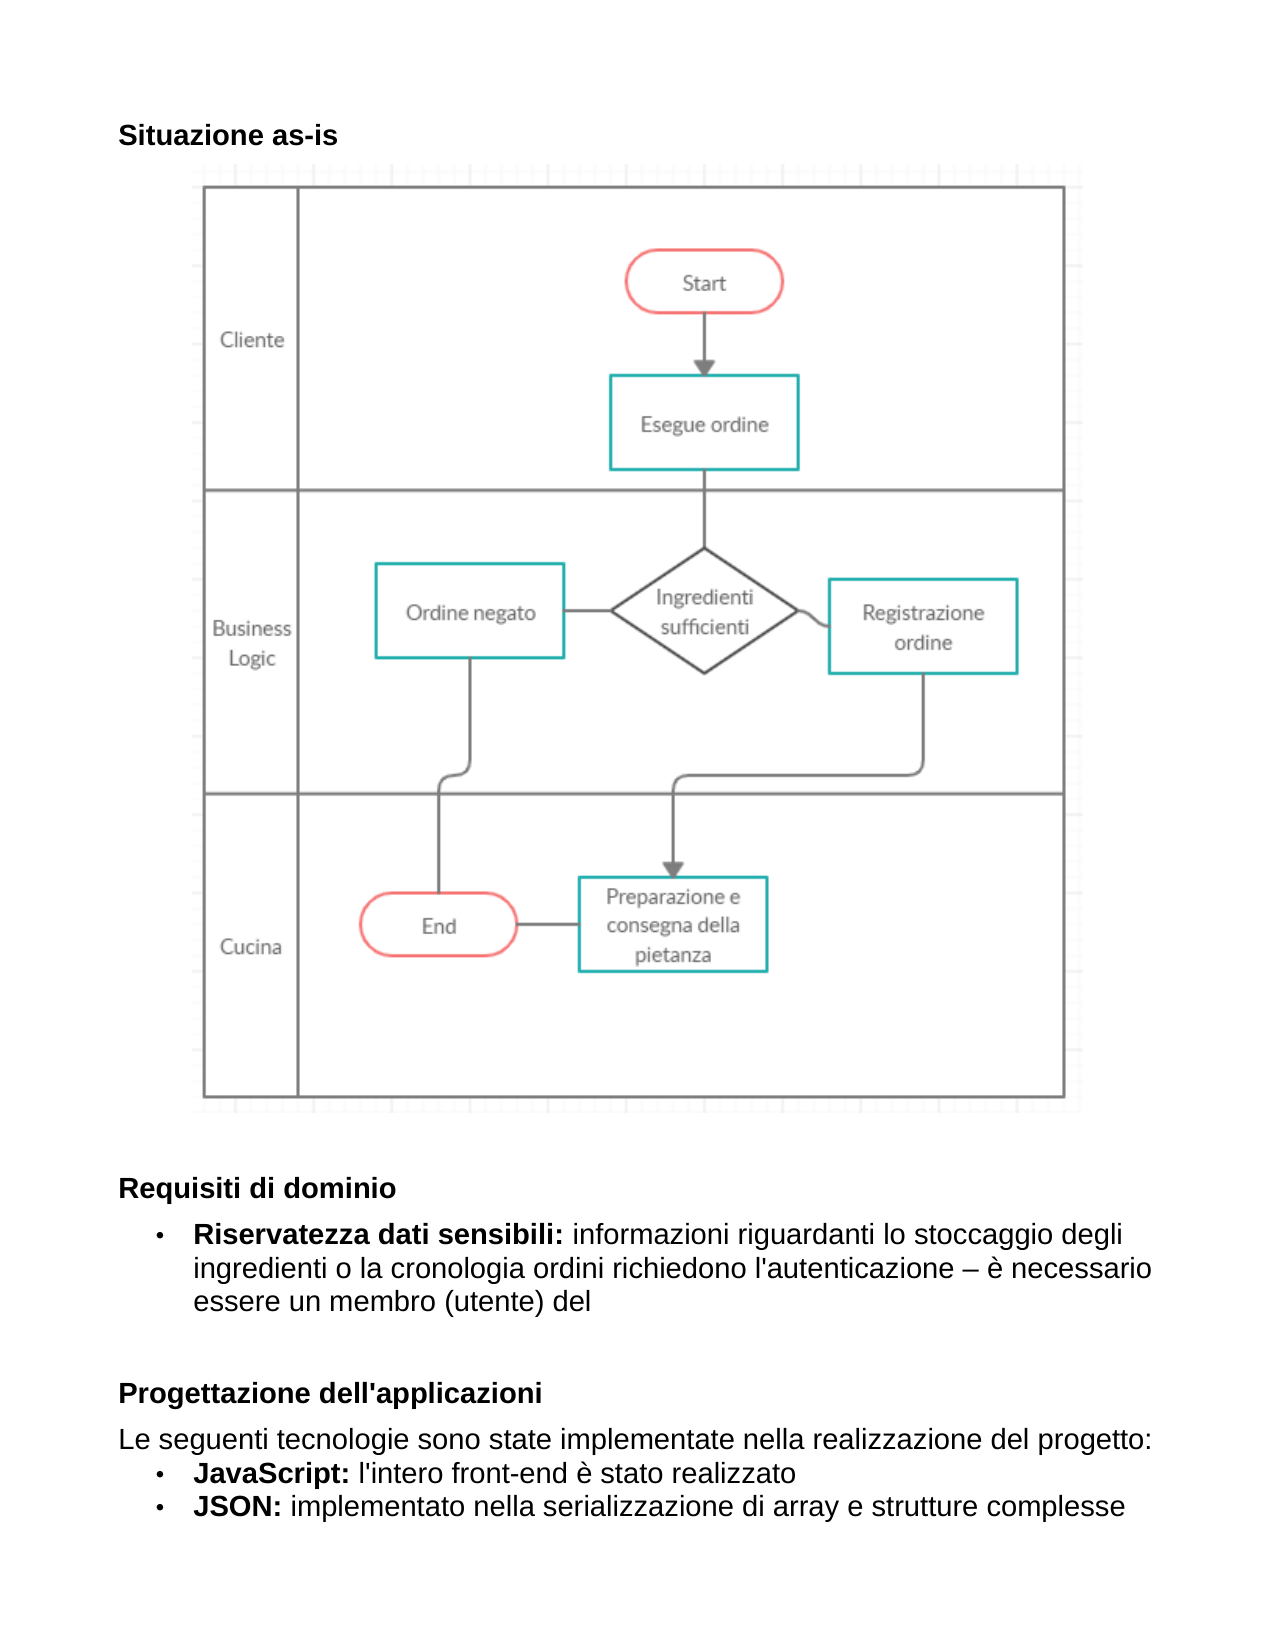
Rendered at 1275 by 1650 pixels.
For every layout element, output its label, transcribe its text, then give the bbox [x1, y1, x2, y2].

subtitle Requisiti di dominio [118, 1171, 1157, 1205]
subtitle Progettazione dell'applicazioni [118, 1376, 1157, 1410]
text Le seguenti tecnologie sono state implementate nella realizzazione del progetto: [118, 1422, 1157, 1456]
list JSON: implementato nella serializzazione di array e strutture complesse [156, 1489, 1157, 1523]
list Riservatezza dati sensibili: informazioni riguardanti lo stoccaggio degli ingredienti o la cronologia ordini richiedono l'autenticazione – è necessario essere un membro (utente) del [156, 1217, 1157, 1318]
subtitle Situazione as-is [118, 118, 1157, 152]
list JavaScript: l'intero front-end è stato realizzato [156, 1456, 1157, 1489]
